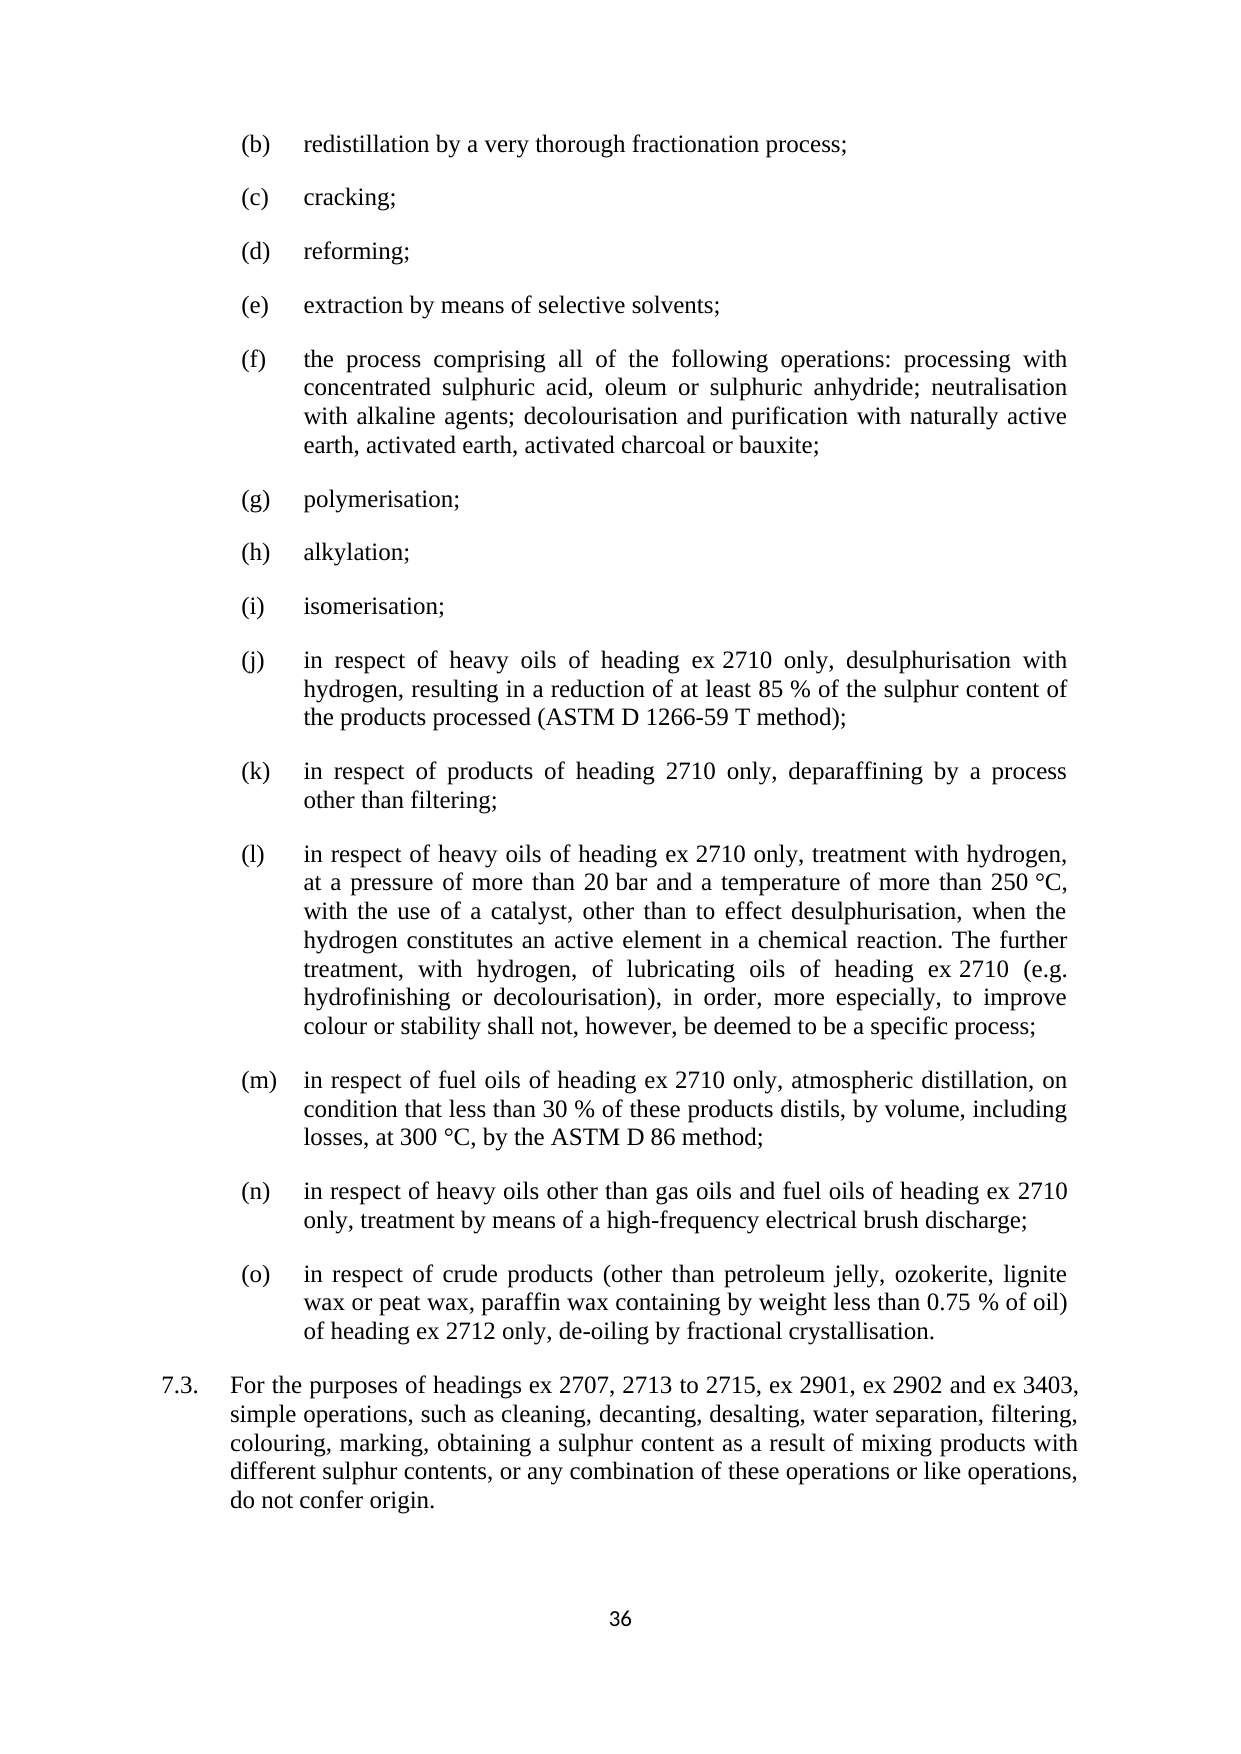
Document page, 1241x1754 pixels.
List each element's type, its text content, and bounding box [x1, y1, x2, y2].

table_cell extraction by means of selective solvents; [292, 290, 1079, 344]
table_cell in respect of fuel oils of heading ex 2710 only, atmospheric distillation, on condition that less than 30 % of these products distils, by volume, including losses, at 300 °C, by the ASTM D 86 method; [292, 1065, 1079, 1176]
table_cell (k) [230, 756, 292, 839]
table_cell in respect of products of heading 2710 only, deparaffining by a process other than filtering; [292, 756, 1079, 839]
table_cell isomerisation; [292, 591, 1079, 645]
table_cell (g) [230, 484, 292, 537]
table_cell [219, 75, 1090, 1370]
table_cell (f) [230, 344, 292, 484]
table_cell [150, 75, 218, 1370]
table_cell in respect of crude products (other than petroleum jelly, ozokerite, lignite wax or peat wax, paraffin wax containing by weight less than 0.75 % of oil) of heading ex 2712 only, de-oiling by fractional crystallisation. [292, 1259, 1079, 1370]
table_cell (d) [230, 236, 292, 290]
table_cell cracking; [292, 183, 1079, 236]
table_cell For the purposes of headings ex 2707, 2713 to 2715, ex 2901, ex 2902 and ex 3403, simple operations, such as cleaning, decanting, desalting, water separation, filtering, colouring, marking, obtaining a sulphur content as a result of mixing products with different sulphur contents, or any combination of these operations or like operations, do not confer origin. [219, 1370, 1090, 1539]
table_cell (b) [230, 129, 292, 182]
table_header [230, 75, 292, 129]
table_cell (l) [230, 839, 292, 1065]
table_cell the process comprising all of the following operations: processing with concentrated sulphuric acid, oleum or sulphuric anhydride; neutralisation with alkaline agents; decolourisation and purification with naturally active earth, activated earth, activated charcoal or bauxite; [292, 344, 1079, 484]
table_cell (n) [230, 1176, 292, 1259]
table_cell (h) [230, 538, 292, 591]
table_cell (c) [230, 183, 292, 236]
table_cell alkylation; [292, 538, 1079, 591]
table_cell redistillation by a very thorough fractionation process; [292, 129, 1079, 182]
table_cell reforming; [292, 236, 1079, 290]
table_cell (o) [230, 1259, 292, 1370]
table_cell (m) [230, 1065, 292, 1176]
table_cell in respect of heavy oils other than gas oils and fuel oils of heading ex 2710 only, treatment by means of a high-frequency electrical brush discharge; [292, 1176, 1079, 1259]
table_cell (e) [230, 290, 292, 344]
table_cell polymerisation; [292, 484, 1079, 537]
table_cell (i) [230, 591, 292, 645]
table_cell in respect of heavy oils of heading ex 2710 only, treatment with hydrogen, at a pressure of more than 20 bar and a temperature of more than 250 °C, with the use of a catalyst, other than to effect desulphurisation, when the hydrogen constitutes an active element in a chemical reaction. The further treatment, with hydrogen, of lubricating oils of heading ex 2710 (e.g. hydrofinishing or decolourisation), in order, more especially, to improve colour or stability shall not, however, be deemed to be a specific process; [292, 839, 1079, 1065]
table_cell (j) [230, 645, 292, 756]
table_header [292, 75, 1079, 129]
table_cell in respect of heavy oils of heading ex 2710 only, desulphurisation with hydrogen, resulting in a reduction of at least 85 % of the sulphur content of the products processed (ASTM D 1266-59 T method); [292, 645, 1079, 756]
table_cell 7.3. [150, 1370, 218, 1539]
